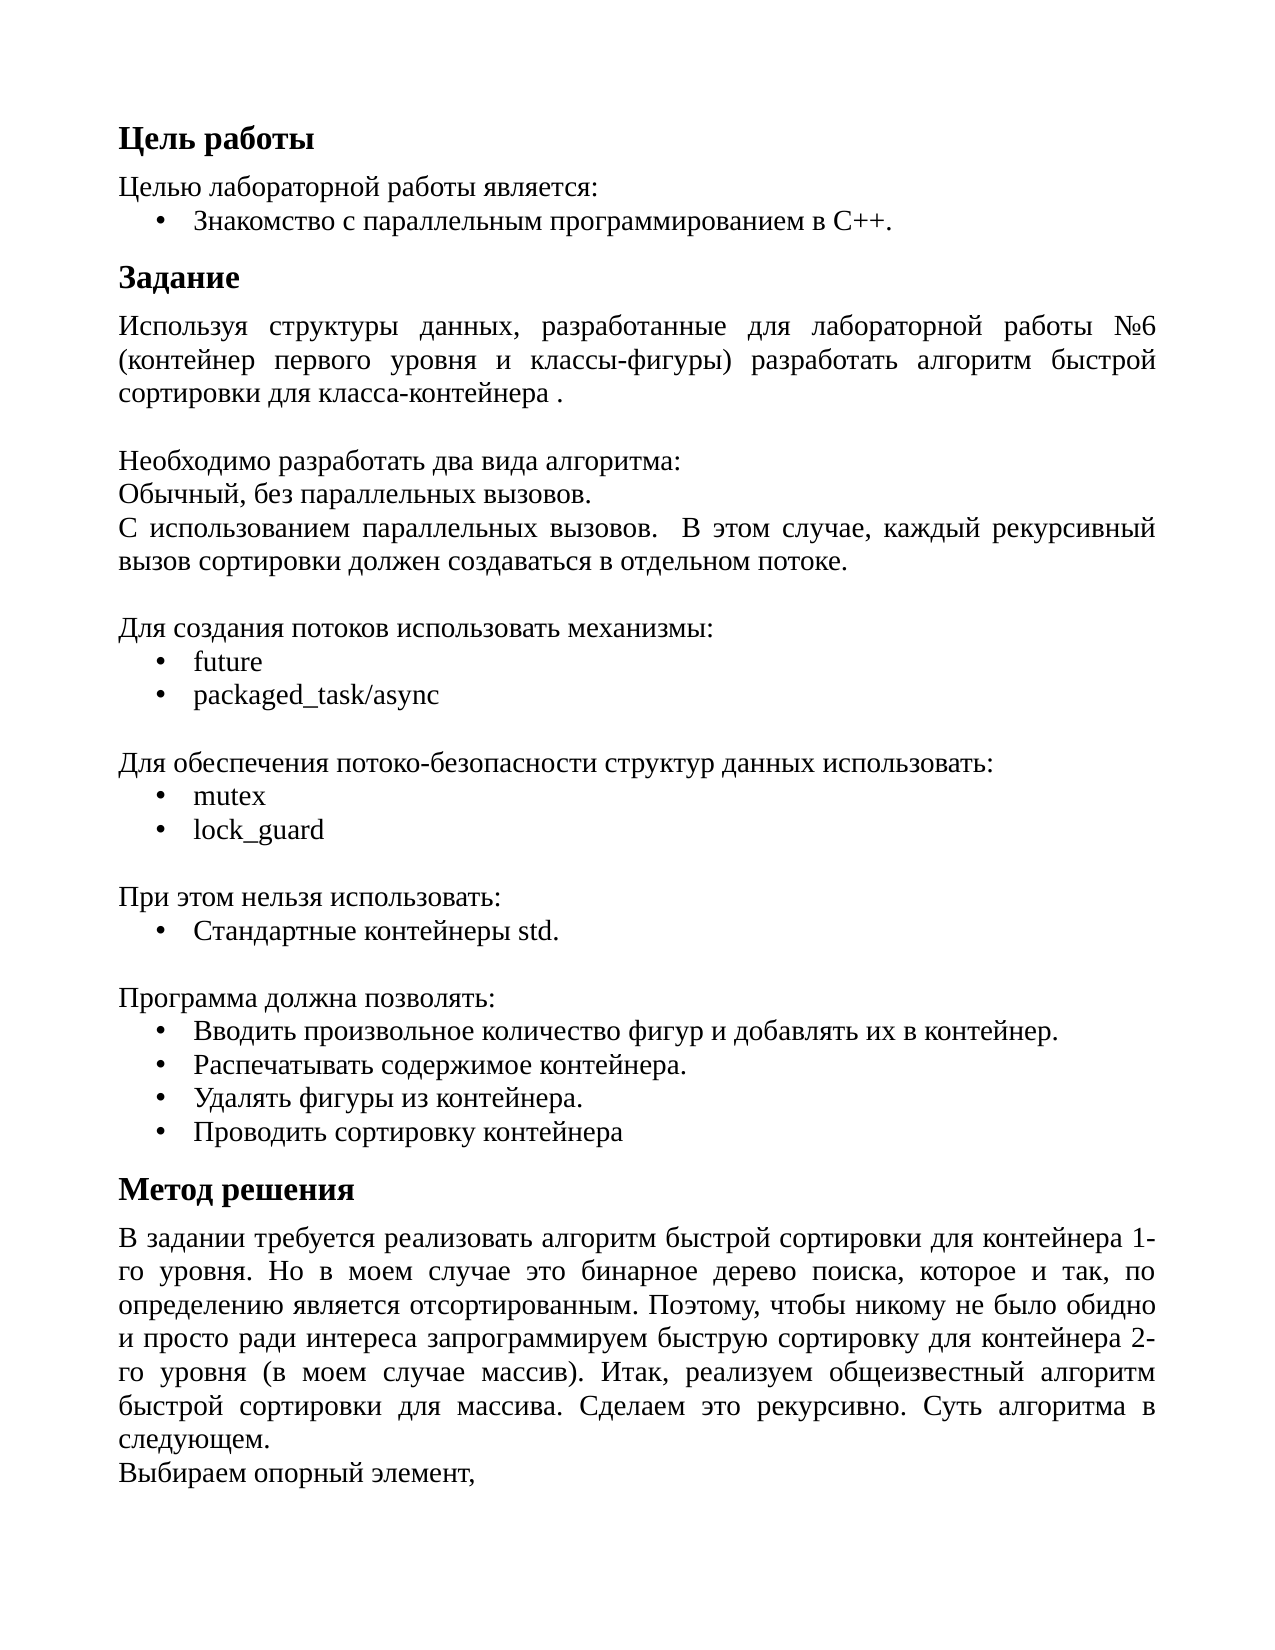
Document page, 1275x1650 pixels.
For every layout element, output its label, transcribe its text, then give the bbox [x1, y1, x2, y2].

subtitle Задание [118, 257, 1157, 296]
text Для обеспечения потоко-безопасности структур данных использовать: [118, 745, 1157, 778]
text Необходимо разработать два вида алгоритма: [118, 443, 1157, 476]
list Удалять фигуры из контейнера. [156, 1081, 1157, 1114]
text Выбираем опорный элемент, [118, 1455, 1157, 1488]
list mutex [156, 778, 1157, 812]
text Программа должна позволять: [118, 980, 1157, 1013]
text С использованием параллельных вызовов. В этом случае, каждый рекурсивный вызов сортировки должен создаваться в отдельном потоке. [118, 510, 1157, 577]
list Вводить произвольное количество фигур и добавлять их в контейнер. [156, 1013, 1157, 1047]
list Стандартные контейнеры std. [156, 913, 1157, 946]
list Знакомство с параллельным программированием в C++. [156, 203, 1157, 236]
text Для создания потоков использовать механизмы: [118, 610, 1157, 644]
text Используя структуры данных, разработанные для лабораторной работы №6 (контейнер первого уровня и классы-фигуры) разработать алгоритм быстрой сортировки для класса-контейнера . [118, 308, 1157, 409]
list packaged_task/async [156, 677, 1157, 711]
text Обычный, без параллельных вызовов. [118, 476, 1157, 510]
subtitle Метод решения [118, 1169, 1157, 1207]
list Распечатывать содержимое контейнера. [156, 1047, 1157, 1081]
text В задании требуется реализовать алгоритм быстрой сортировки для контейнера 1-го уровня. Но в моем случае это бинарное дерево поиска, которое и так, по определению является отсортированным. Поэтому, чтобы никому не было обидно и просто ради интереса запрограммируем быструю сортировку для контейнера 2-го уровня (в моем случае массив). Итак, реализуем общеизвестный алгоритм быстрой сортировки для массива. Сделаем это рекурсивно. Суть алгоритма в следующем. [118, 1220, 1157, 1455]
text При этом нельзя использовать: [118, 879, 1157, 913]
list Проводить сортировку контейнера [156, 1114, 1157, 1148]
subtitle Цель работы [118, 118, 1157, 157]
text Целью лабораторной работы является: [118, 169, 1157, 203]
list future [156, 644, 1157, 677]
list lock_guard [156, 812, 1157, 846]
